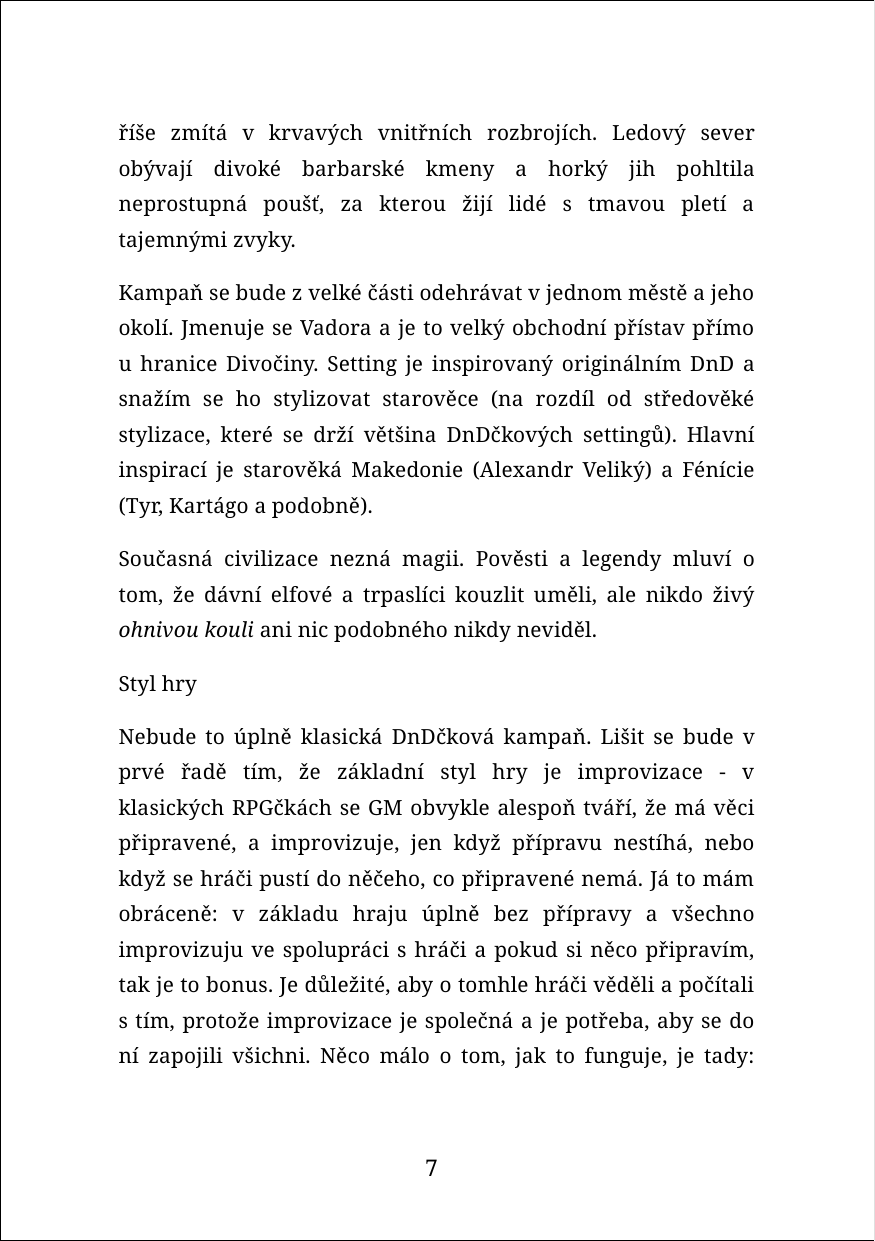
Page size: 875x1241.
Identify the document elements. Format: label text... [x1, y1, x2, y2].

text říše zmítá v krvavých vnitřních rozbrojích. Ledový sever obývají divoké barbarské kmeny a horký jih pohltila neprostupná poušť, za kterou žijí lidé s tmavou pletí a tajemnými zvyky. [118, 118, 756, 253]
text Styl hry [118, 669, 756, 697]
text Kampaň se bude z velké části odehrávat v jednom městě a jeho okolí. Jmenuje se Vadora a je to velký obchodní přístav přímo u hranice Divočiny. Setting je inspirovaný originálním DnD a snažím se ho stylizovat starověce (na rozdíl od středověké stylizace, které se drží většina DnDčkových settingů). Hlavní inspirací je starověká Makedonie (Alexandr Veliký) a Fénície (Tyr, Kartágo a podobně). [118, 278, 756, 519]
text Současná civilizace nezná magii. Pověsti a legendy mluví o tom, že dávní elfové a trpaslíci kouzlit uměli, ale nikdo živý ohnivou kouli ani nic podobného nikdy neviděl. [118, 544, 756, 644]
text Nebude to úplně klasická DnDčková kampaň. Lišit se bude v prvé řadě tím, že základní styl hry je improvizace - v klasických RPGčkách se GM obvykle alespoň tváří, že má věci připravené, a improvizuje, jen když přípravu nestíhá, nebo když se hráči pustí do něčeho, co připravené nemá. Já to mám obráceně: v základu hraju úplně bez přípravy a všechno improvizuju ve spolupráci s hráči a pokud si něco připravím, tak je to bonus. Je důležité, aby o tomhle hráči věděli a počítali s tím, protože improvizace je společná a je potřeba, aby se do ní zapojili všichni. Něco málo o tom, jak to funguje, je tady: [118, 722, 756, 1070]
